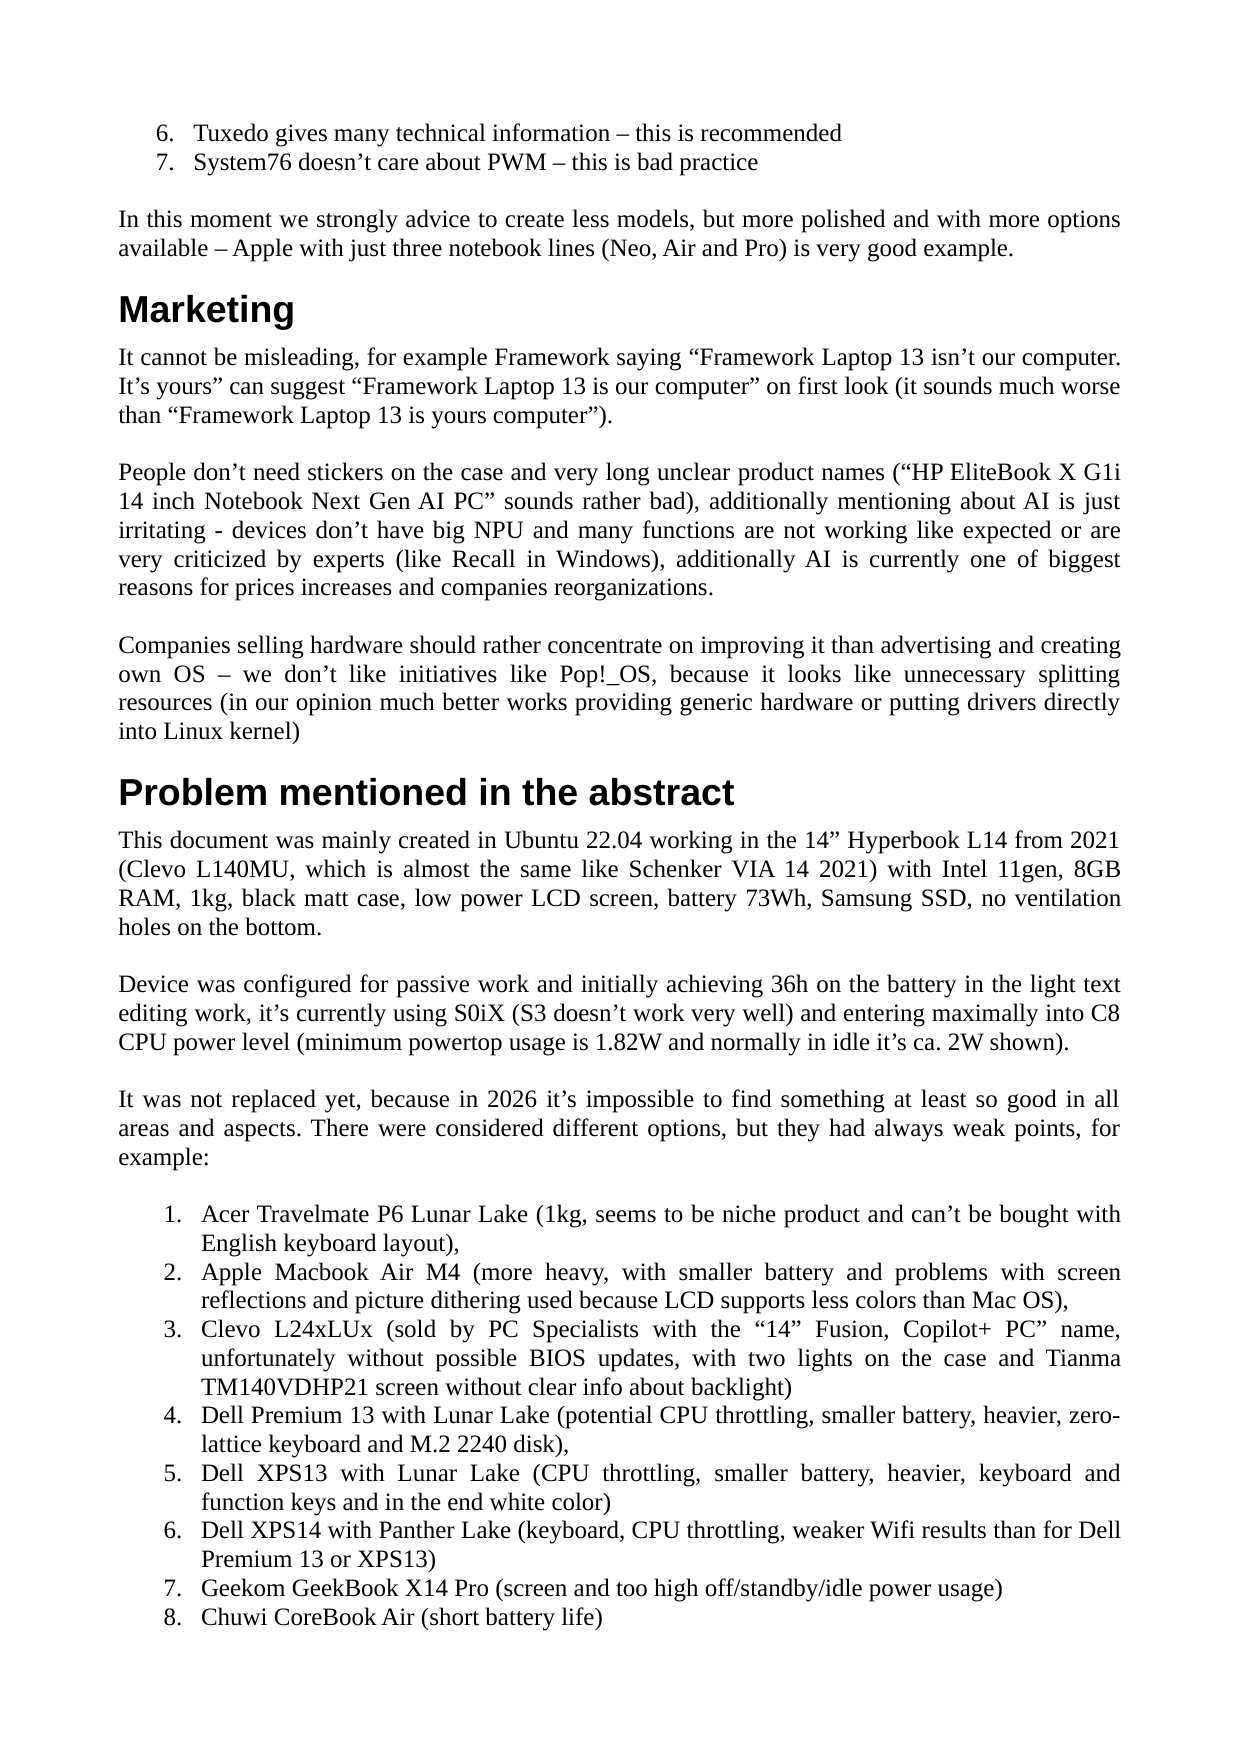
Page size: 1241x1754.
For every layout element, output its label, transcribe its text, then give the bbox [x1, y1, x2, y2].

list Apple Macbook Air M4 (more heavy, with smaller battery and problems with screen reflections and picture dithering used because LCD supports less colors than Mac OS), [163, 1257, 1122, 1314]
subtitle Problem mentioned in the abstract [118, 770, 1122, 813]
list Acer Travelmate P6 Lunar Lake (1kg, seems to be niche product and can’t be bought with English keyboard layout), [163, 1199, 1122, 1257]
text Companies selling hardware should rather concentrate on improving it than advertising and creating own OS – we don’t like initiatives like Pop!_OS, because it looks like unnecessary splitting resources (in our opinion much better works providing generic hardware or putting drivers directly into Linux kernel) [118, 630, 1122, 745]
list Dell XPS13 with Lunar Lake (CPU throttling, smaller battery, heavier, keyboard and function keys and in the end white color) [163, 1458, 1122, 1516]
list System76 doesn’t care about PWM – this is bad practice [156, 147, 1122, 176]
text This document was mainly created in Ubuntu 22.04 working in the 14” Hyperbook L14 from 2021 (Clevo L140MU, which is almost the same like Schenker VIA 14 2021) with Intel 11gen, 8GB RAM, 1kg, black matt case, low power LCD screen, battery 73Wh, Samsung SSD, no ventilation holes on the bottom. [118, 826, 1122, 941]
subtitle Marketing [118, 287, 1122, 330]
list Dell Premium 13 with Lunar Lake (potential CPU throttling, smaller battery, heavier, zero-lattice keyboard and M.2 2240 disk), [163, 1401, 1122, 1458]
text Device was configured for passive work and initially achieving 36h on the battery in the light text editing work, it’s currently using S0iX (S3 doesn’t work very well) and entering maximally into C8 CPU power level (minimum powertop usage is 1.82W and normally in idle it’s ca. 2W shown). [118, 969, 1122, 1056]
text It cannot be misleading, for example Framework saying “Framework Laptop 13 isn’t our computer. It’s yours” can suggest “Framework Laptop 13 is our computer” on first look (it sounds much worse than “Framework Laptop 13 is yours computer”). [118, 342, 1122, 429]
list Clevo L24xLUx (sold by PC Specialists with the “14” Fusion, Copilot+ PC” name, unfortunately without possible BIOS updates, with two lights on the case and Tianma TM140VDHP21 screen without clear info about backlight) [163, 1314, 1122, 1401]
text It was not replaced yet, because in 2026 it’s impossible to find something at least so good in all areas and aspects. There were considered different options, but they had always weak points, for example: [118, 1084, 1122, 1171]
list Tuxedo gives many technical information – this is recommended [156, 118, 1122, 147]
text People don’t need stickers on the case and very long unclear product names (“HP EliteBook X G1i 14 inch Notebook Next Gen AI PC” sounds rather bad), additionally mentioning about AI is just irritating - devices don’t have big NPU and many functions are not working like expected or are very criticized by experts (like Recall in Windows), additionally AI is currently one of biggest reasons for prices increases and companies reorganizations. [118, 457, 1122, 601]
text In this moment we strongly advice to create less models, but more polished and with more options available – Apple with just three notebook lines (Neo, Air and Pro) is very good example. [118, 204, 1122, 262]
list Dell XPS14 with Panther Lake (keyboard, CPU throttling, weaker Wifi results than for Dell Premium 13 or XPS13) [163, 1516, 1122, 1573]
list Chuwi CoreBook Air (short battery life) [163, 1602, 1122, 1631]
list Geekom GeekBook X14 Pro (screen and too high off/standby/idle power usage) [163, 1573, 1122, 1602]
